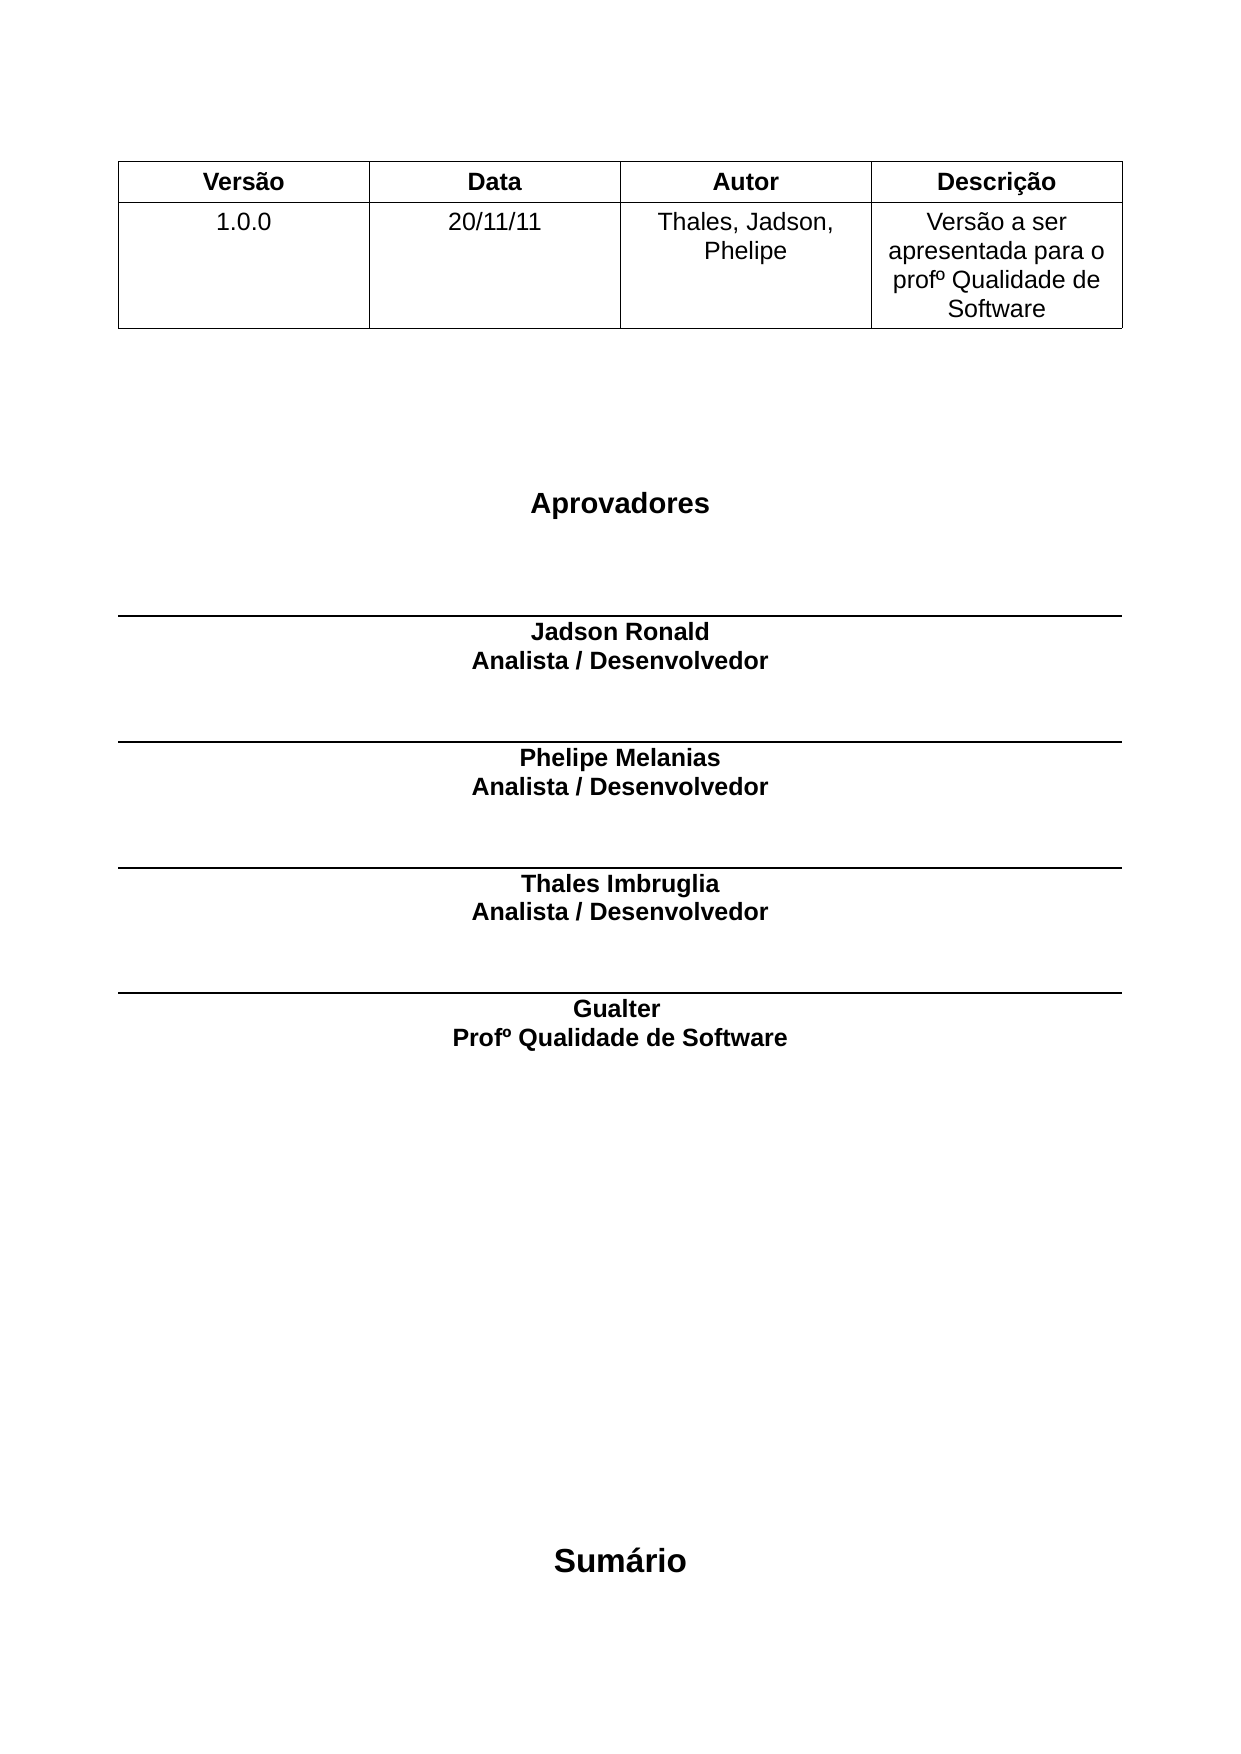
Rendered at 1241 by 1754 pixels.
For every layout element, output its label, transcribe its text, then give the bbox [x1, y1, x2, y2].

text Thales Imbruglia [118, 869, 1122, 897]
table_header Versão [119, 162, 369, 202]
text Aprovadores [118, 486, 1122, 520]
text Phelipe Melanias [118, 743, 1122, 772]
table_header Data [370, 162, 620, 202]
table_cell Versão a ser apresentada para o profº Qualidade de Software [872, 203, 1122, 328]
text Analista / Desenvolvedor [118, 646, 1122, 674]
table_header Autor [621, 162, 871, 202]
text Analista / Desenvolvedor [118, 772, 1122, 800]
table_cell Thales, Jadson, Phelipe [621, 203, 871, 328]
text Sumário [118, 1541, 1122, 1579]
table_cell 20/11/11 [370, 203, 620, 328]
text Profº Qualidade de Software [118, 1023, 1122, 1052]
text Analista / Desenvolvedor [118, 897, 1122, 926]
text Gualter [118, 994, 1122, 1023]
text Jadson Ronald [118, 617, 1122, 646]
table_header Descrição [872, 162, 1122, 202]
table_cell 1.0.0 [119, 203, 369, 328]
